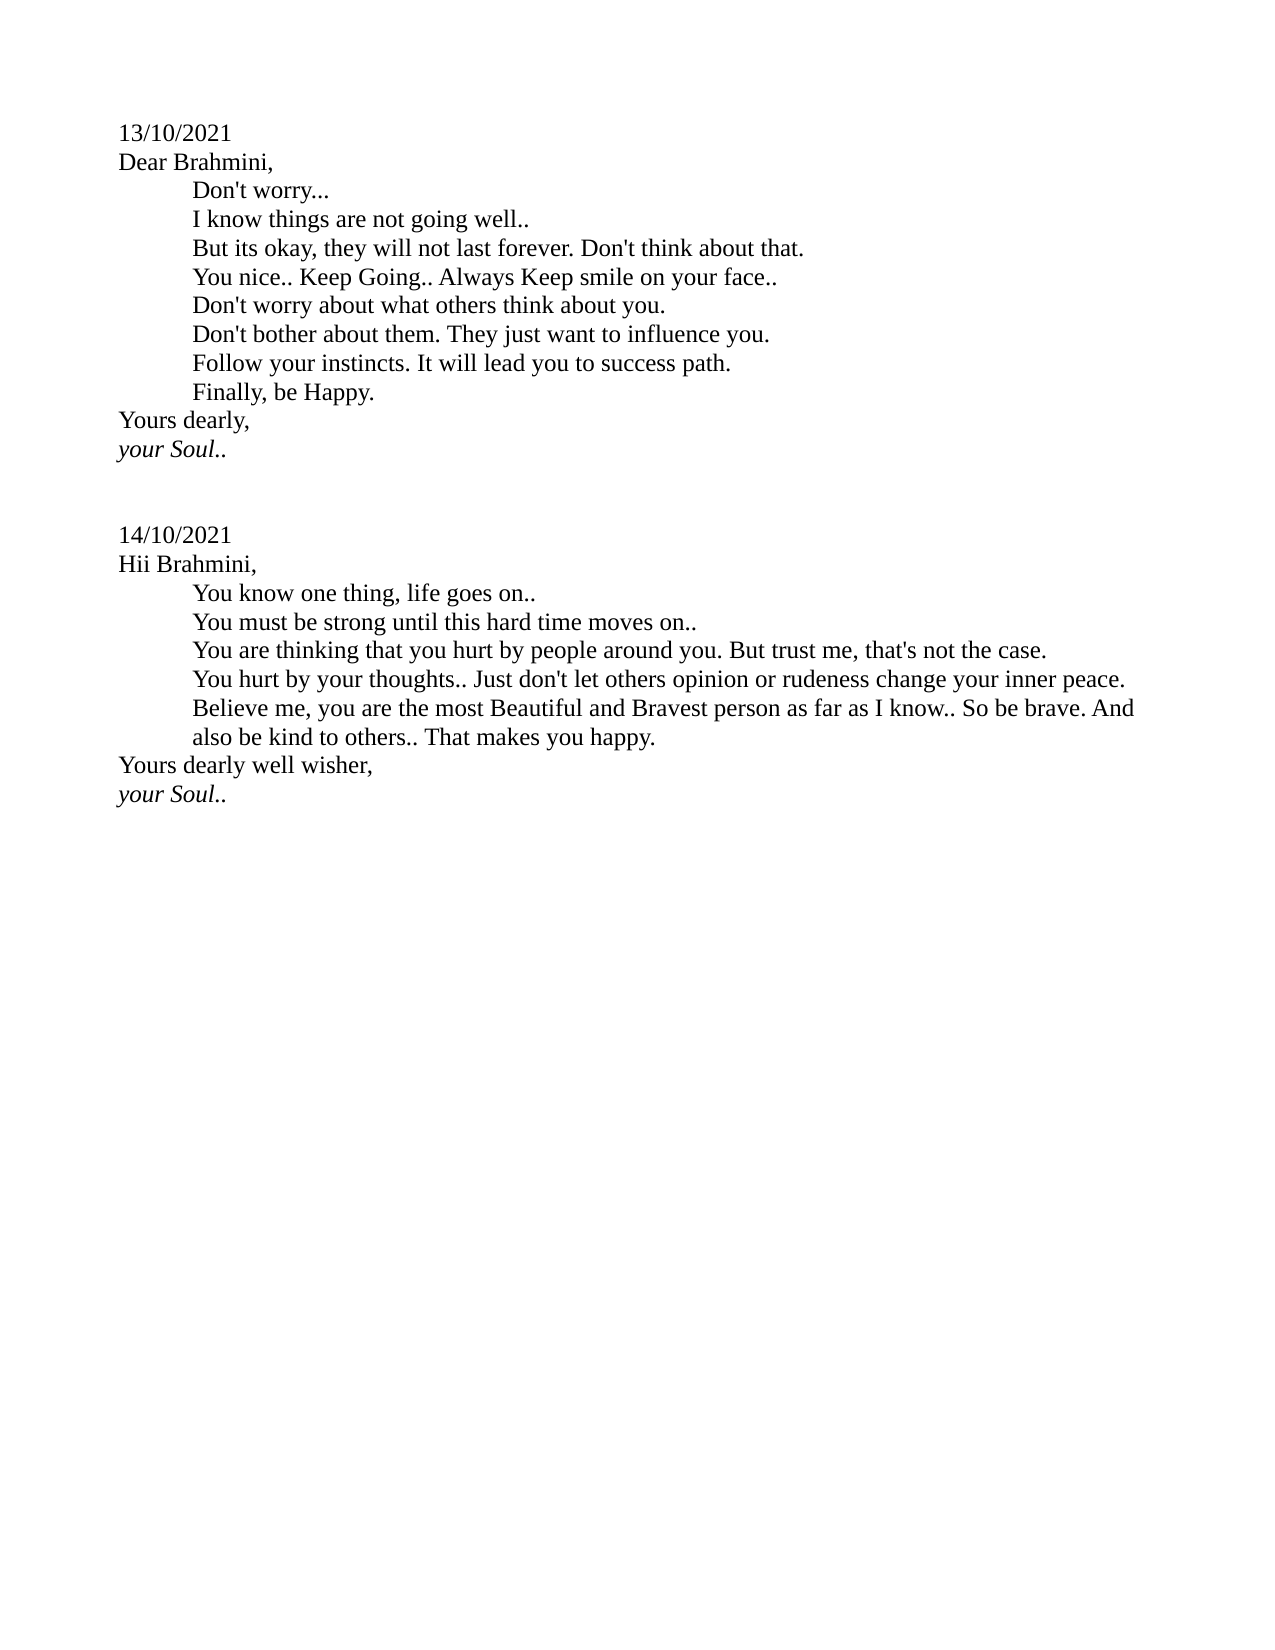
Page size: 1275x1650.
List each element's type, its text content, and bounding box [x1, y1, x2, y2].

text Finally, be Happy. [118, 377, 1157, 406]
text Follow your instincts. It will lead you to success path. [118, 348, 1157, 377]
text 14/10/2021 [118, 521, 1157, 549]
text Dear Brahmini, [118, 147, 1157, 176]
text You know one thing, life goes on.. [118, 578, 1157, 607]
text Yours dearly well wisher, [118, 751, 1157, 779]
text your Soul.. [118, 434, 1157, 463]
text But its okay, they will not last forever. Don't think about that. [118, 233, 1157, 262]
text You must be strong until this hard time moves on.. [118, 607, 1157, 636]
text 13/10/2021 [118, 118, 1157, 147]
text Don't worry... [118, 176, 1157, 204]
text I know things are not going well.. [118, 204, 1157, 233]
text You are thinking that you hurt by people around you. But trust me, that's not the case. [118, 636, 1157, 664]
text your Soul.. [118, 779, 1157, 808]
text Hii Brahmini, [118, 549, 1157, 578]
text You hurt by your thoughts.. Just don't let others opinion or rudeness change your inner peace. [118, 664, 1157, 693]
text Yours dearly, [118, 406, 1157, 434]
text You nice.. Keep Going.. Always Keep smile on your face.. [118, 262, 1157, 291]
text Believe me, you are the most Beautiful and Bravest person as far as I know.. So be brave. And also be kind to others.. That makes you happy. [118, 693, 1157, 751]
text Don't bother about them. They just want to influence you. [118, 319, 1157, 348]
text Don't worry about what others think about you. [118, 291, 1157, 319]
